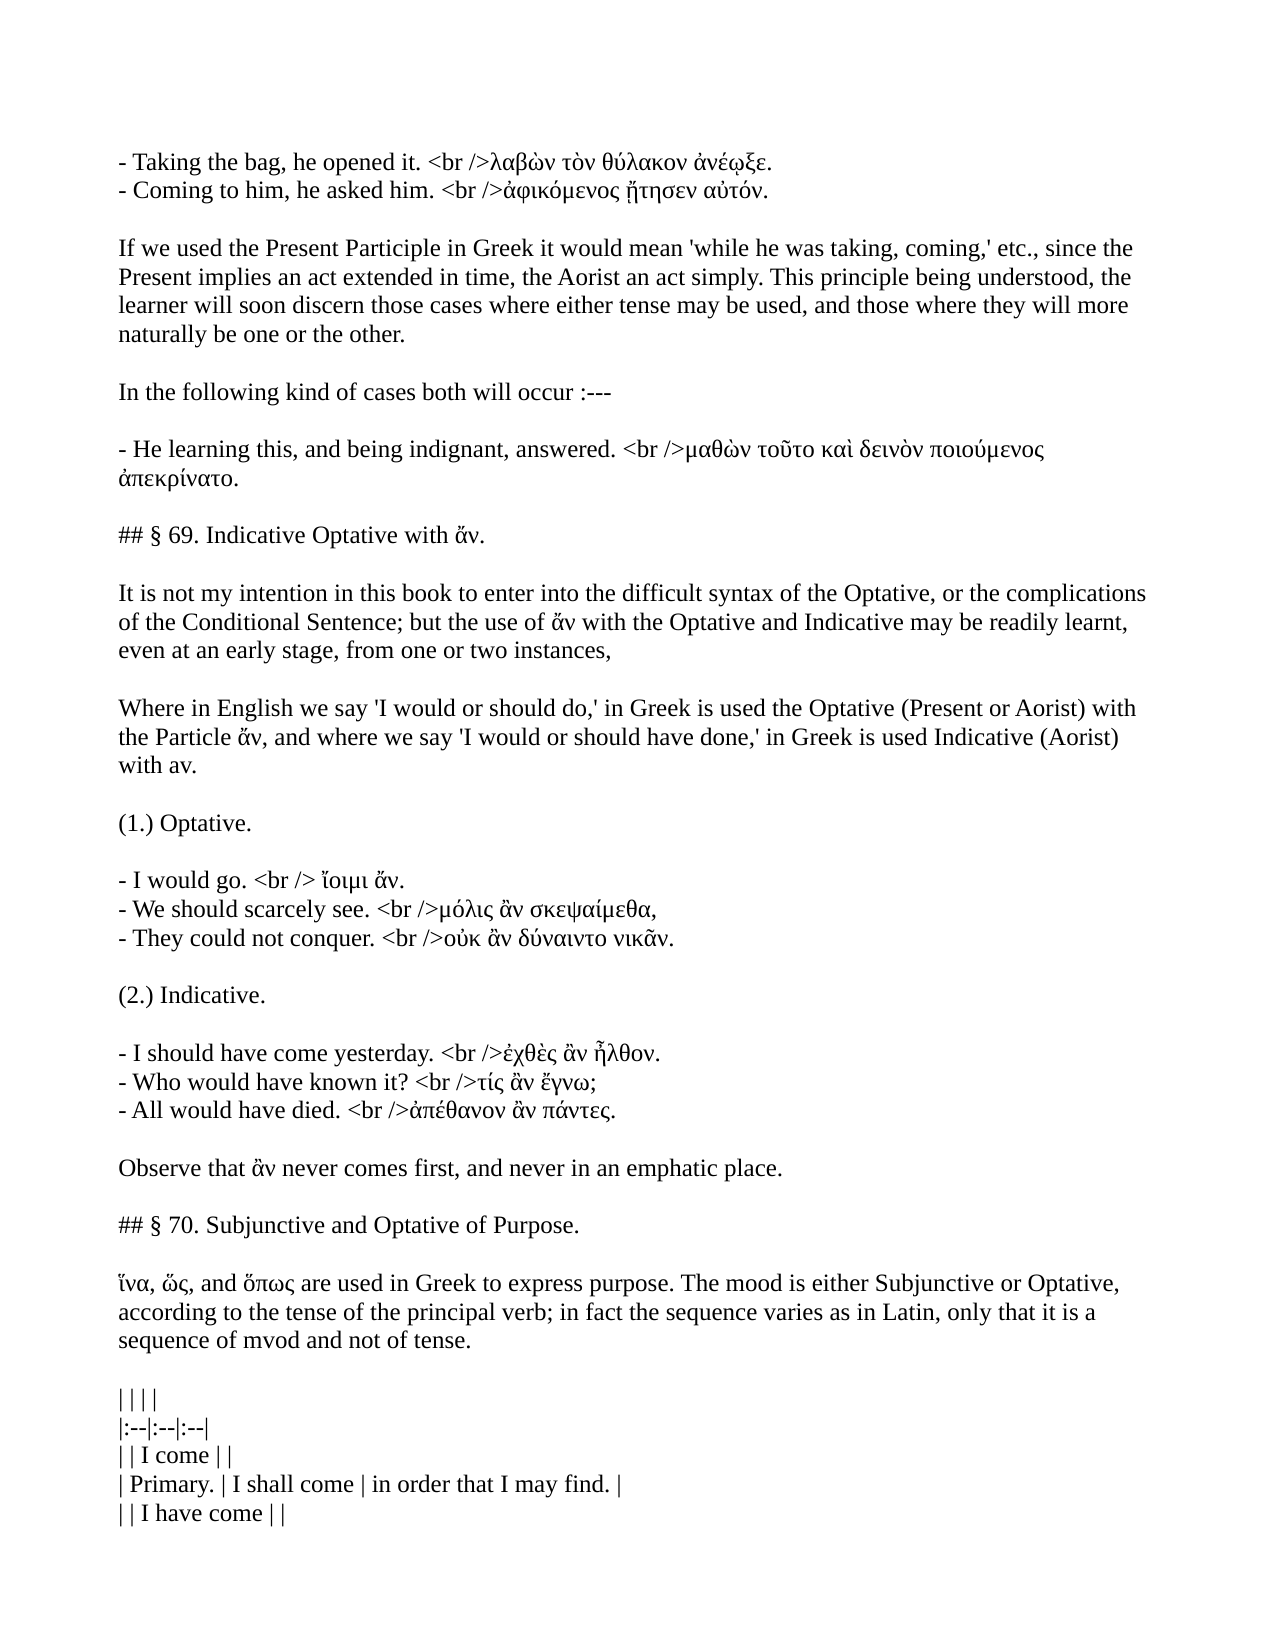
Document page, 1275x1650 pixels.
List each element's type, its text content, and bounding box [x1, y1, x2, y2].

text - We should scarcely see. <br />μόλις ἂν σκεψαίμεθα, [118, 894, 1157, 923]
text - Taking the bag, he opened it. <br />λαβὼν τὸν θύλακον ἀνέῳξε. [118, 147, 1157, 176]
text (2.) Indicative. [118, 981, 1157, 1009]
text If we used the Present Participle in Greek it would mean 'while he was taking, coming,' etc., since the Present implies an act extended in time, the Aorist an act simply. This principle being understood, the learner will soon discern those cases where either tense may be used, and those where they will more naturally be one or the other. [118, 233, 1157, 348]
text ## § 70. Subjunctive and Optative of Purpose. [118, 1211, 1157, 1239]
text |:--|:--|:--| [118, 1412, 1157, 1441]
text Where in English we say 'I would or should do,' in Greek is used the Optative (Present or Aorist) with the Particle ἄν, and where we say 'I would or should have done,' in Greek is used Indicative (Aorist) with av. [118, 693, 1157, 779]
text | | | | [118, 1383, 1157, 1412]
text | | I have come | | [118, 1498, 1157, 1527]
text - They could not conquer. <br />οὐκ ἂν δύναιντο νικᾶν. [118, 923, 1157, 952]
text ## § 69. Indicative Optative with ἄν. [118, 521, 1157, 549]
text - I would go. <br /> ἴοιμι ἄν. [118, 866, 1157, 894]
text - He learning this, and being indignant, answered. <br />μαθὼν τοῦτο καὶ δεινὸν ποιούμενος ἀπεκρίνατο. [118, 434, 1157, 492]
text - Who would have known it? <br />τίς ἂν ἔγνω; [118, 1067, 1157, 1096]
text | Primary. | I shall come | in order that I may find. | [118, 1469, 1157, 1498]
text Observe that ἂν never comes first, and never in an emphatic place. [118, 1153, 1157, 1182]
text - I should have come yesterday. <br />ἐχθὲς ἂν ἦλθον. [118, 1038, 1157, 1067]
text ἵνα, ὥς, and ὅπως are used in Greek to express purpose. The mood is either Subjunctive or Optative, according to the tense of the principal verb; in fact the sequence varies as in Latin, only that it is a sequence of mvod and not of tense. [118, 1268, 1157, 1354]
text - All would have died. <br />ἀπέθανον ἂν πάντες. [118, 1096, 1157, 1124]
text (1.) Optative. [118, 808, 1157, 837]
text In the following kind of cases both will occur :--- [118, 377, 1157, 406]
text - Coming to him, he asked him. <br />ἀφικόμενος ᾔτησεν αὐτόν. [118, 176, 1157, 204]
text | | I come | | [118, 1441, 1157, 1469]
text It is not my intention in this book to enter into the difficult syntax of the Optative, or the complications of the Conditional Sentence; but the use of ἄν with the Optative and Indicative may be readily learnt, even at an early stage, from one or two instances, [118, 578, 1157, 664]
